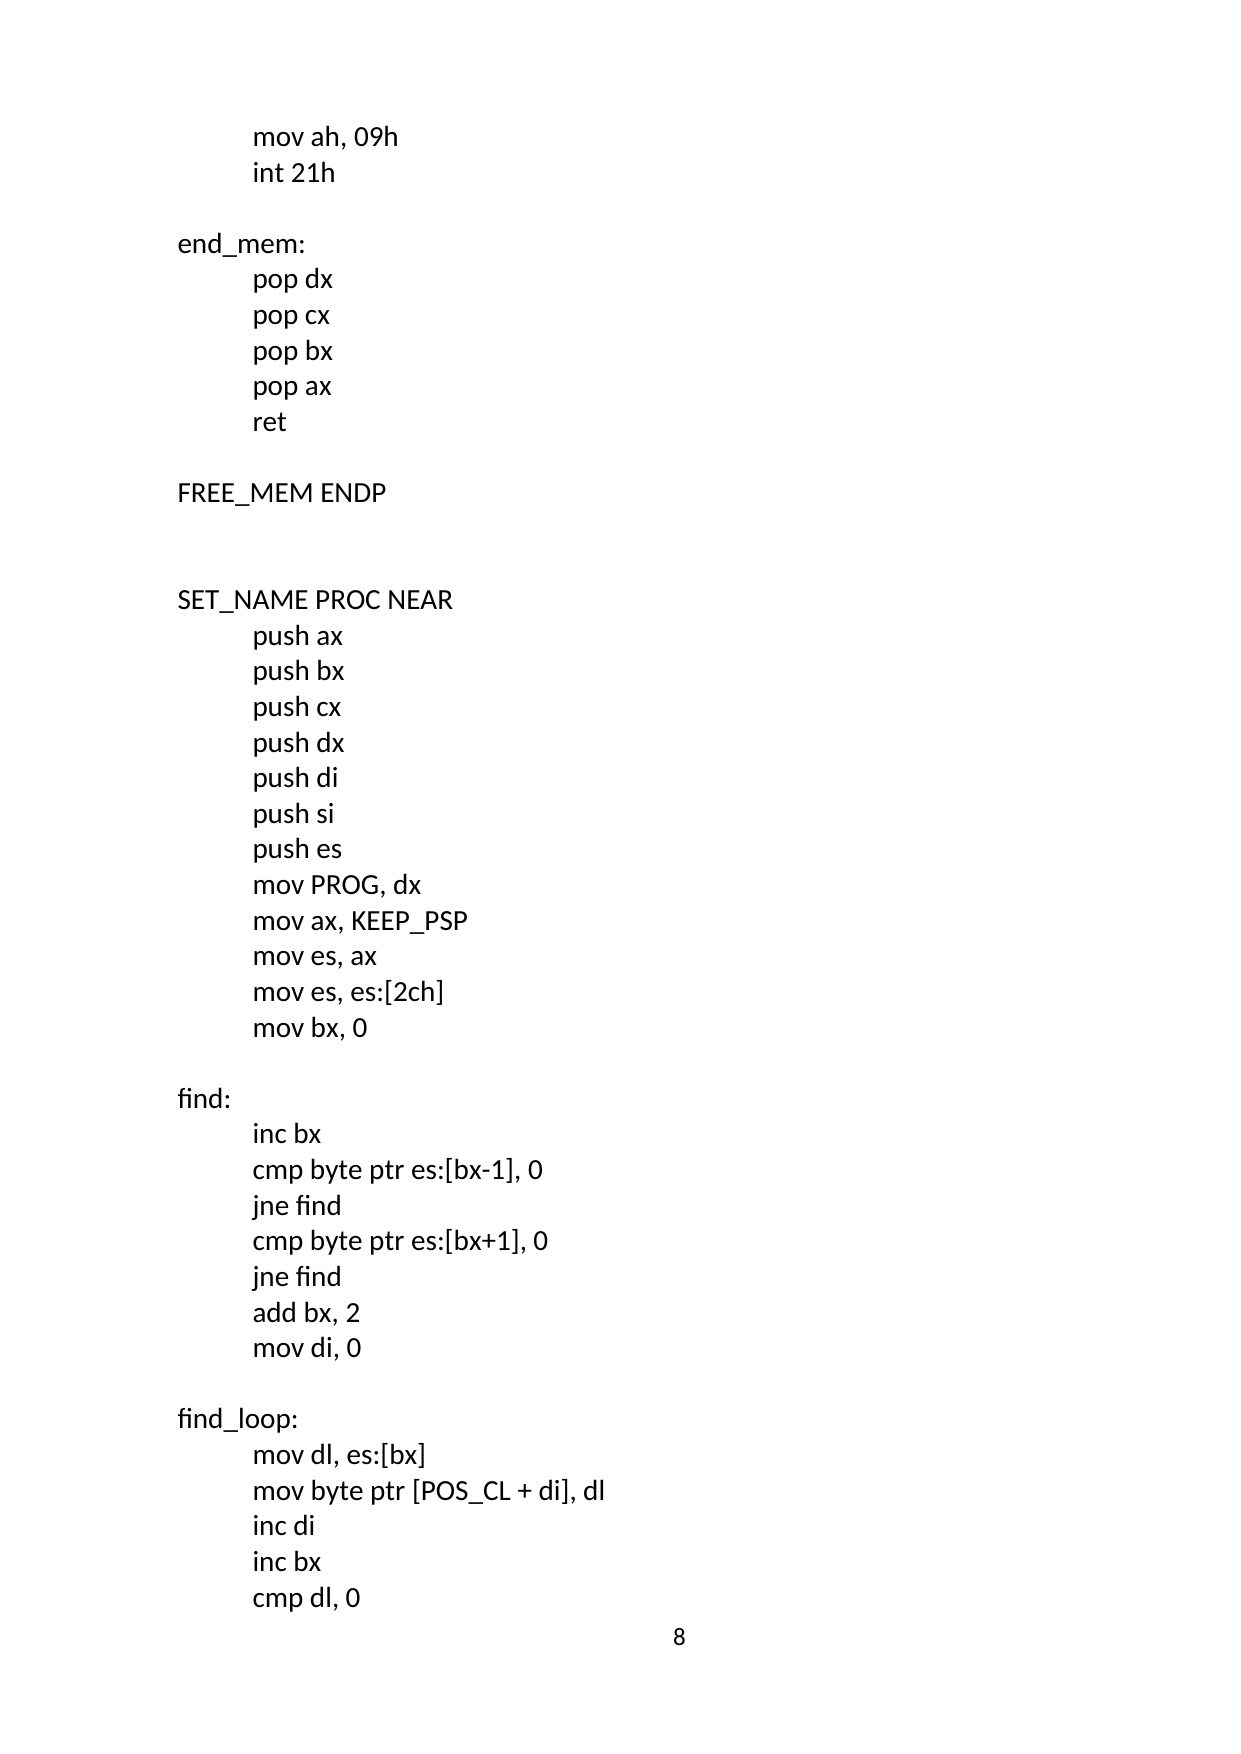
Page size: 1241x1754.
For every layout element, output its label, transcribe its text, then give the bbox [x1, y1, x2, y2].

text int 21h [177, 154, 1181, 189]
text inc bx [177, 1543, 1181, 1579]
text add bx, 2 [177, 1294, 1181, 1329]
text mov dl, es:[bx] [177, 1436, 1181, 1472]
text pop cx [177, 296, 1181, 332]
text mov ax, KEEP_PSP [177, 902, 1181, 937]
text mov byte ptr [POS_CL + di], dl [177, 1472, 1181, 1507]
text cmp byte ptr es:[bx-1], 0 [177, 1151, 1181, 1187]
text push ax [177, 617, 1181, 652]
text pop ax [177, 367, 1181, 403]
text push di [177, 759, 1181, 795]
text cmp byte ptr es:[bx+1], 0 [177, 1222, 1181, 1258]
text mov ah, 09h [177, 118, 1181, 154]
text cmp dl, 0 [177, 1579, 1181, 1614]
text FREE_MEM ENDP [177, 474, 1181, 510]
text inc bx [177, 1116, 1181, 1151]
text jne find [177, 1258, 1181, 1294]
text push si [177, 795, 1181, 831]
text mov di, 0 [177, 1329, 1181, 1365]
text push dx [177, 724, 1181, 759]
text find_loop: [177, 1401, 1181, 1436]
text mov es, ax [177, 937, 1181, 973]
text push bx [177, 652, 1181, 688]
text find: [177, 1080, 1181, 1116]
text ret [177, 403, 1181, 439]
text mov PROG, dx [177, 866, 1181, 902]
text end_mem: [177, 225, 1181, 261]
text push cx [177, 688, 1181, 724]
text jne find [177, 1187, 1181, 1222]
text SET_NAME PROC NEAR [177, 581, 1181, 617]
text pop dx [177, 261, 1181, 296]
text pop bx [177, 332, 1181, 367]
text mov bx, 0 [177, 1009, 1181, 1044]
text mov es, es:[2ch] [177, 973, 1181, 1009]
text inc di [177, 1507, 1181, 1543]
text push es [177, 831, 1181, 866]
